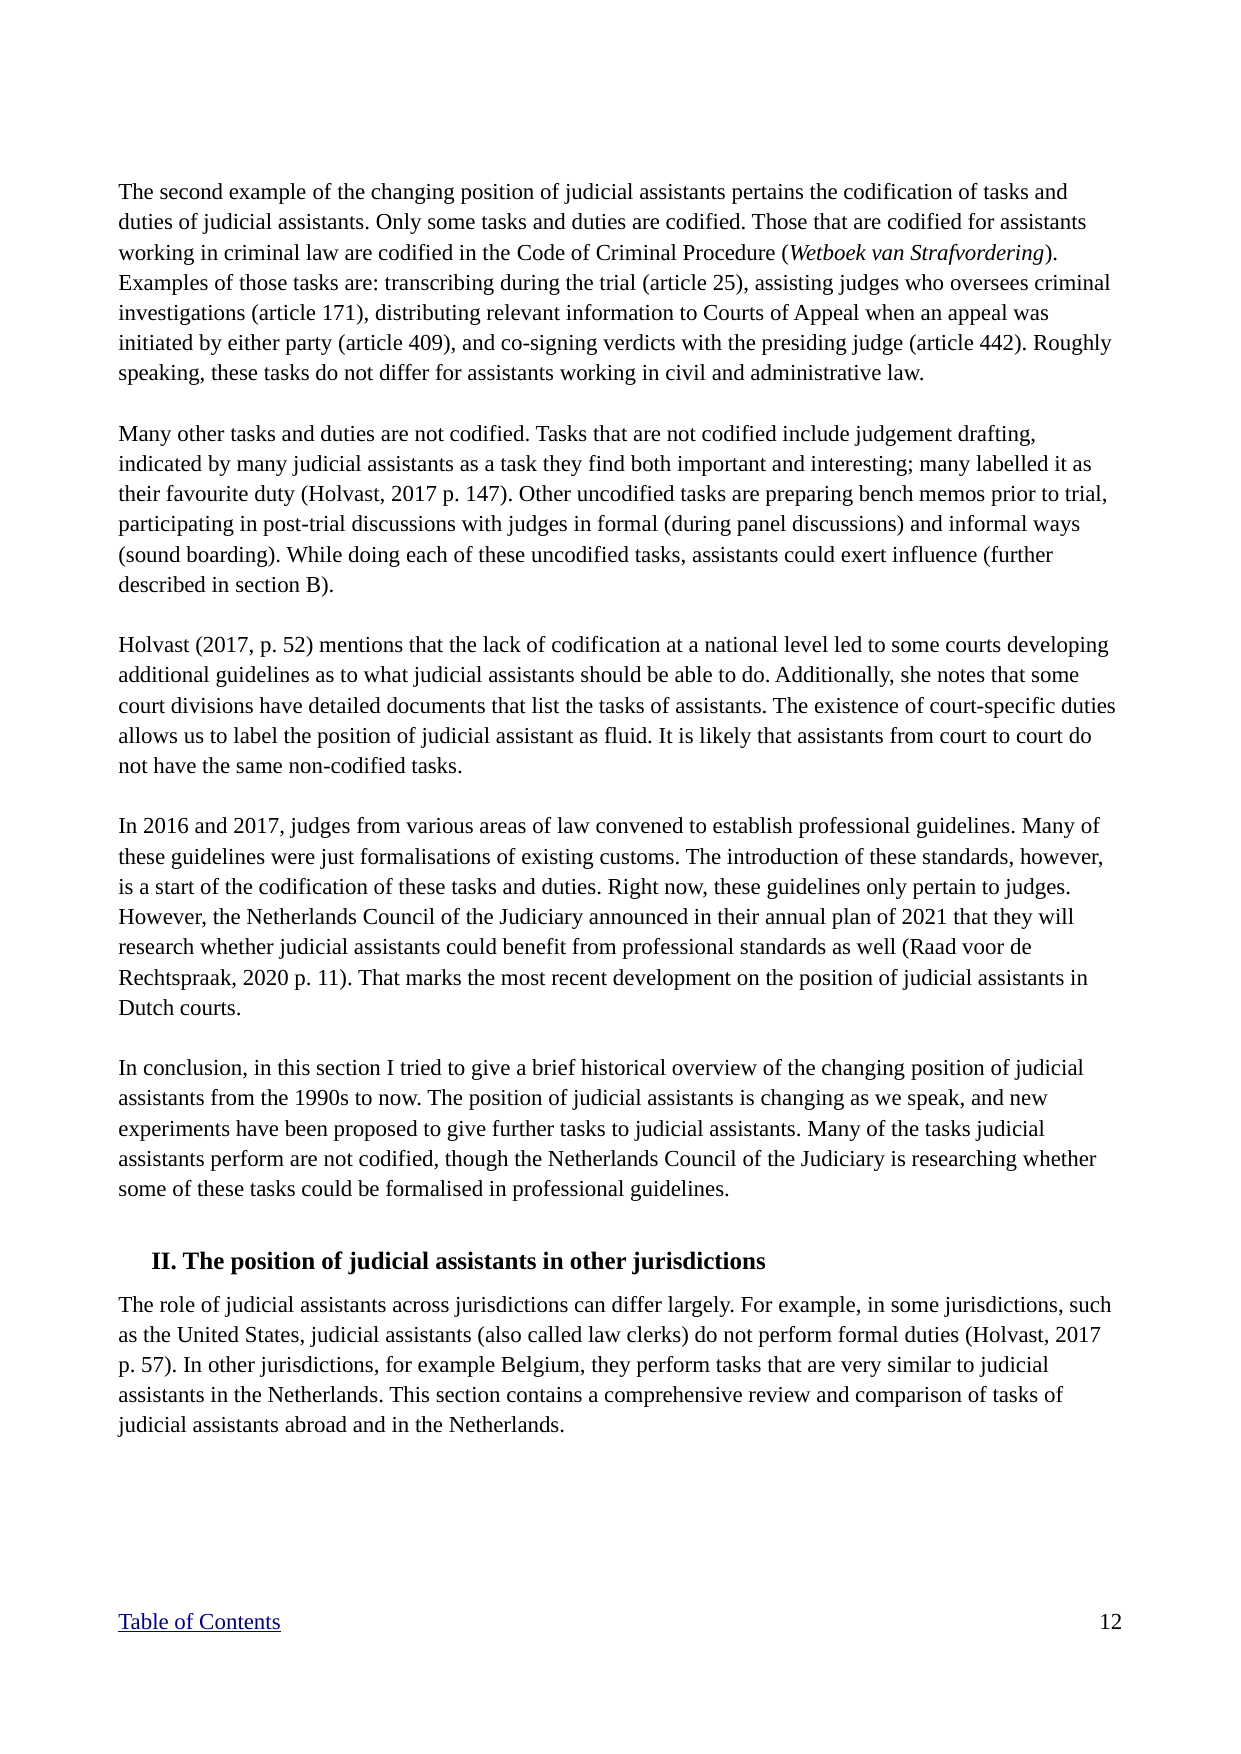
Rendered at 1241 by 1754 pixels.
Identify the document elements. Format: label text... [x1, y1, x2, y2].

text The role of judicial assistants across jurisdictions can differ largely. For example, in some jurisdictions, such as the United States, judicial assistants (also called law clerks) do not perform formal duties (Holvast, 2017 p. 57). In other jurisdictions, for example Belgium, they perform tasks that are very similar to judicial assistants in the Netherlands. This section contains a comprehensive review and comparison of tasks of judicial assistants abroad and in the Netherlands. [118, 1291, 1122, 1438]
text The second example of the changing position of judicial assistants pertains the codification of tasks and duties of judicial assistants. Only some tasks and duties are codified. Those that are codified for assistants working in criminal law are codified in the Code of Criminal Procedure (Wetboek van Strafvordering). Examples of those tasks are: transcribing during the trial (article 25), assisting judges who oversees criminal investigations (article 171), distributing relevant information to Courts of Appeal when an appeal was initiated by either party (article 409), and co-signing verdicts with the presiding judge (article 442). Roughly speaking, these tasks do not differ for assistants working in civil and administrative law. [118, 178, 1122, 386]
text Many other tasks and duties are not codified. Tasks that are not codified include judgement drafting, indicated by many judicial assistants as a task they find both important and interesting; many labelled it as their favourite duty (Holvast, 2017 p. 147). Other uncodified tasks are preparing bench memos prior to trial, participating in post-trial discussions with judges in formal (during panel discussions) and informal ways (sound boarding). While doing each of these uncodified tasks, assistants could exert influence (further described in section B). [118, 420, 1122, 597]
text In 2016 and 2017, judges from various areas of law convened to establish professional guidelines. Many of these guidelines were just formalisations of existing customs. The introduction of these standards, however, is a start of the codification of these tasks and duties. Right now, these guidelines only pertain to judges. However, the Netherlands Council of the Judiciary announced in their annual plan of 2021 that they will research whether judicial assistants could benefit from professional standards as well (Raad voor de Rechtspraak, 2020 p. 11). That marks the most recent development on the position of judicial assistants in Dutch courts. [118, 812, 1122, 1020]
subtitle II. The position of judicial assistants in other jurisdictions [151, 1246, 1122, 1274]
text Holvast (2017, p. 52) mentions that the lack of codification at a national level led to some courts developing additional guidelines as to what judicial assistants should be able to do. Additionally, she notes that some court divisions have detailed documents that list the tasks of assistants. The existence of court-specific duties allows us to label the position of judicial assistant as fluid. It is likely that assistants from court to court do not have the same non-codified tasks. [118, 631, 1122, 778]
text In conclusion, in this section I tried to give a brief historical overview of the changing position of judicial assistants from the 1990s to now. The position of judicial assistants is changing as we speak, and new experiments have been proposed to give further tasks to judicial assistants. Many of the tasks judicial assistants perform are not codified, though the Netherlands Council of the Judiciary is researching whether some of these tasks could be formalised in professional guidelines. [118, 1054, 1122, 1201]
